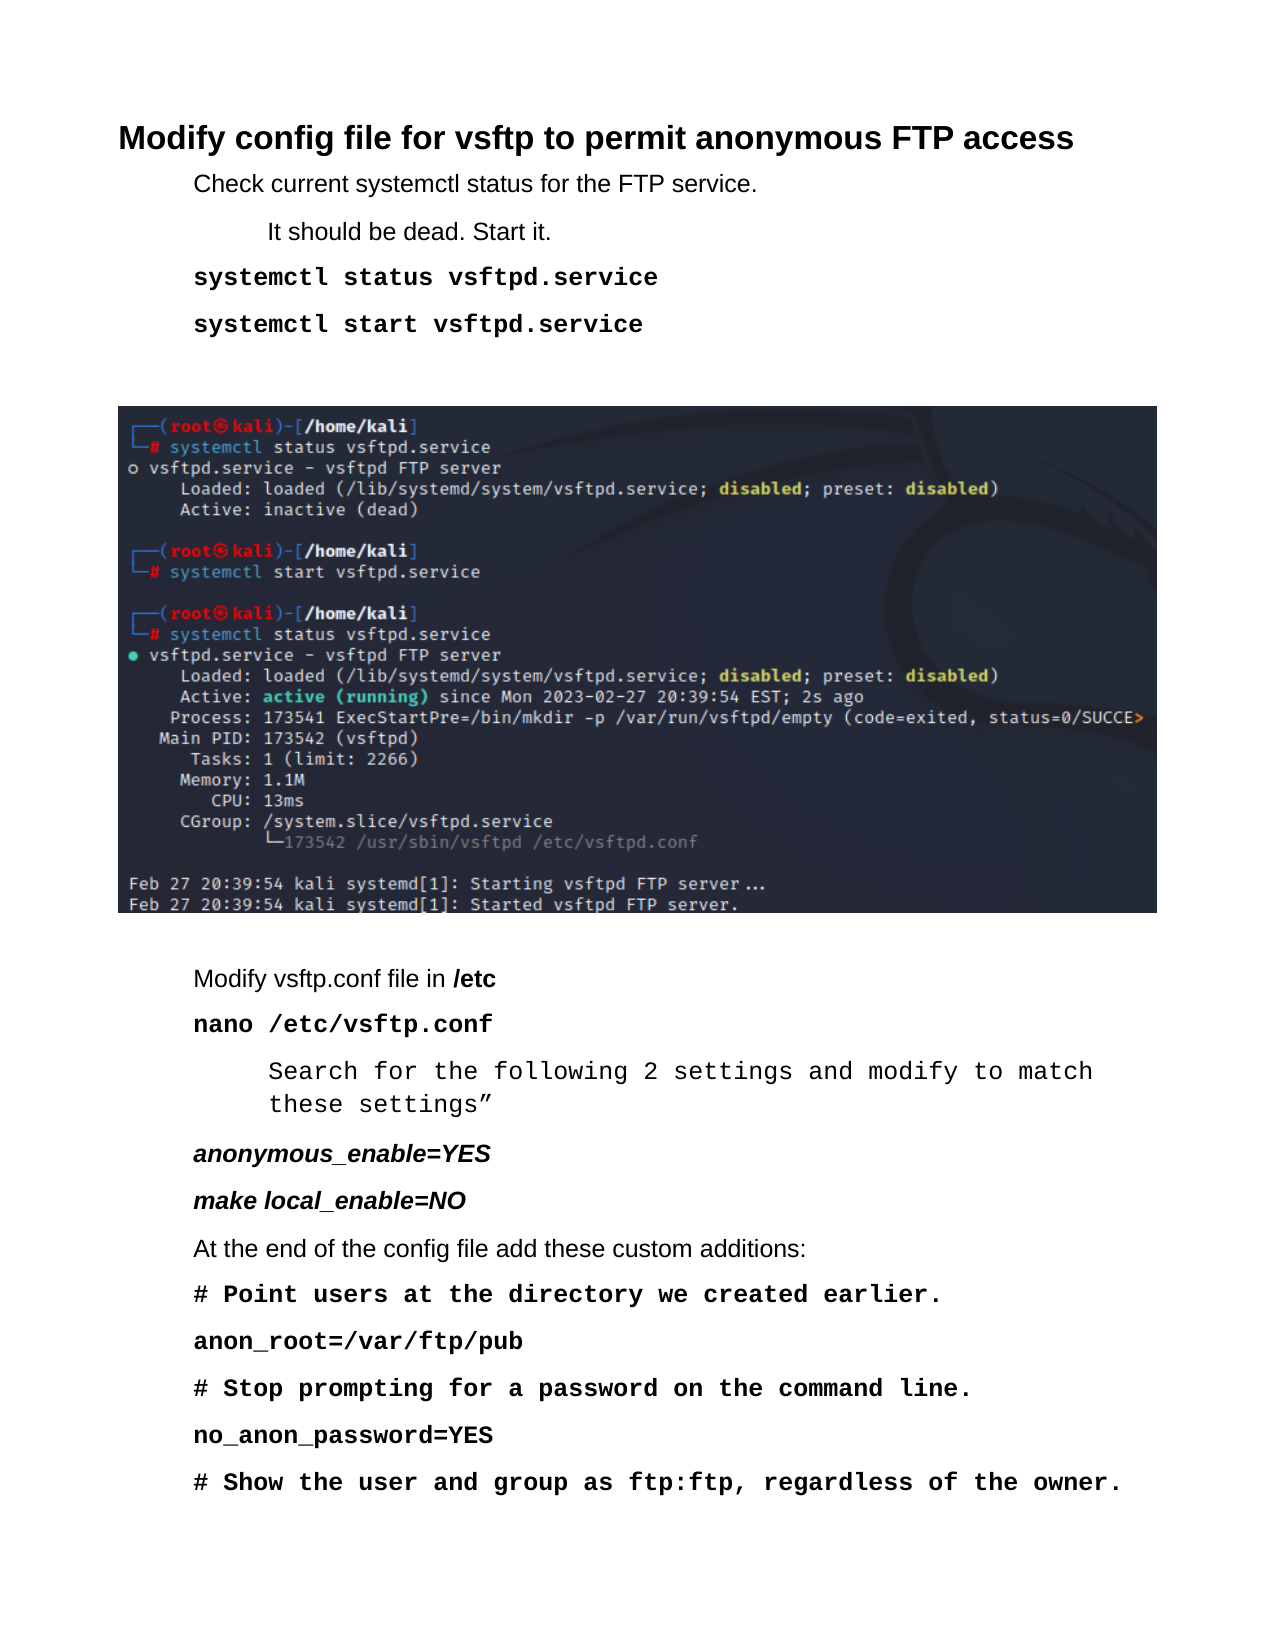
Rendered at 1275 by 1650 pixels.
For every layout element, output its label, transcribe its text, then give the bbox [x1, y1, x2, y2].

text # Show the user and group as ftp:ftp, regardless of the owner. [193, 1470, 1157, 1498]
text nano /etc/vsftp.conf [193, 1012, 1157, 1040]
picture [118, 406, 1157, 913]
text anon_root=/var/ftp/pub [193, 1328, 1157, 1357]
text anonymous_enable=YES [193, 1138, 1157, 1167]
text systemctl start vsftpd.service [193, 311, 1157, 340]
text no_anon_password=YES [193, 1423, 1157, 1451]
text systemctl status vsftpd.service [193, 264, 1157, 293]
text # Stop prompting for a password on the command line. [193, 1376, 1157, 1404]
text At the end of the config file add these custom additions: [193, 1234, 1157, 1262]
subtitle Modify config file for vsftp to permit anonymous FTP access [118, 118, 1157, 157]
text Search for the following 2 settings and modify to match these settings” [268, 1059, 1157, 1120]
text Check current systemctl status for the FTP service. [193, 169, 1157, 198]
text make local_enable=NO [193, 1186, 1157, 1215]
text # Point users at the directory we created earlier. [193, 1281, 1157, 1310]
text Modify vsftp.conf file in /etc [193, 964, 1157, 993]
text It should be dead. Start it. [193, 217, 1157, 245]
